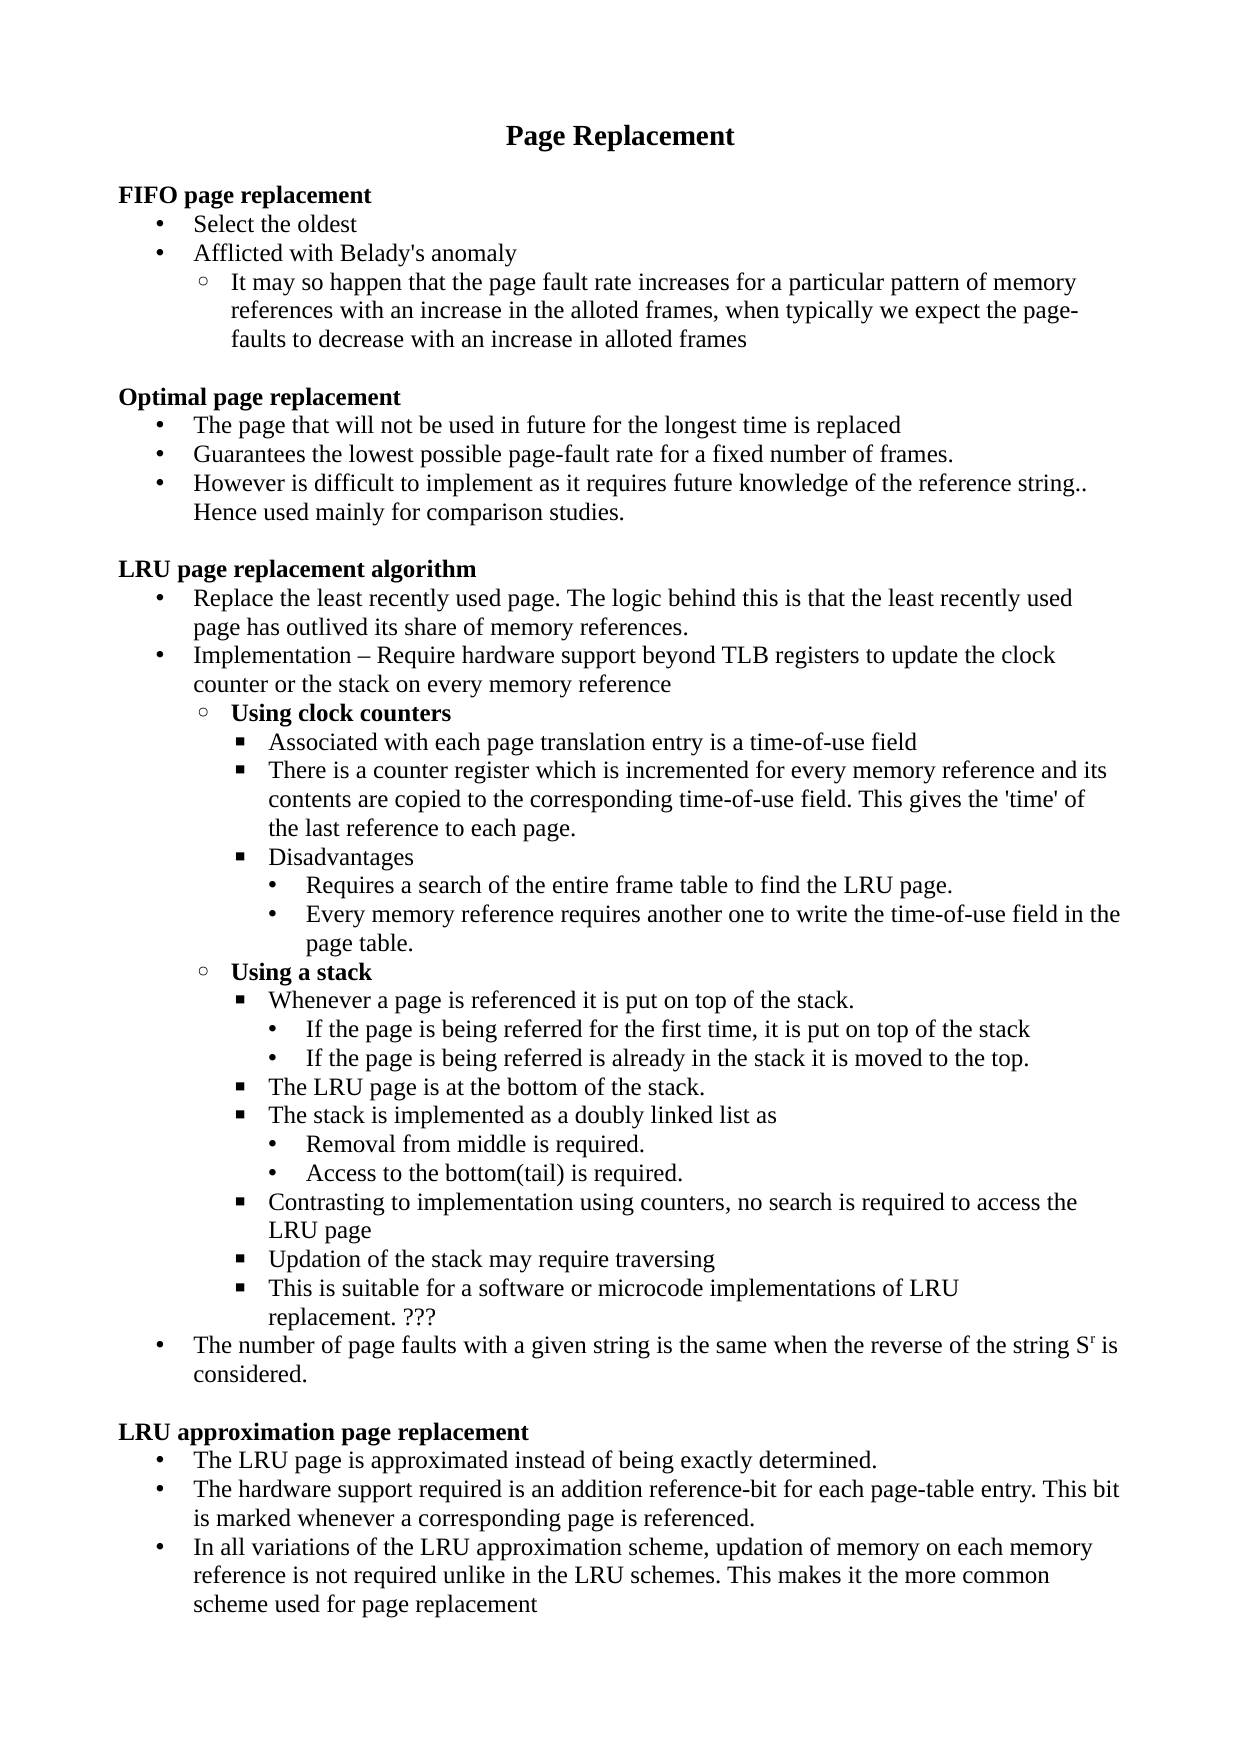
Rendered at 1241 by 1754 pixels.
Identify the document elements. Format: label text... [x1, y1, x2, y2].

list Requires a search of the entire frame table to find the LRU page. [268, 870, 1122, 899]
list However is difficult to implement as it requires future knowledge of the reference string.. Hence used mainly for comparison studies. [156, 468, 1122, 525]
list Guarantees the lowest possible page-fault rate for a fixed number of frames. [156, 439, 1122, 468]
list Every memory reference requires another one to write the time-of-use field in the page table. [268, 899, 1122, 957]
list If the page is being referred for the first time, it is put on top of the stack [268, 1014, 1122, 1043]
list Whenever a page is referenced it is put on top of the stack. [231, 985, 1122, 1014]
text FIFO page replacement [118, 180, 1122, 209]
list Contrasting to implementation using counters, no search is required to access the LRU page [231, 1187, 1122, 1244]
list If the page is being referred is already in the stack it is moved to the top. [268, 1043, 1122, 1072]
list The hardware support required is an addition reference-bit for each page-table entry. This bit is marked whenever a corresponding page is referenced. [156, 1474, 1122, 1532]
list The stack is implemented as a doubly linked list as [231, 1100, 1122, 1129]
list There is a counter register which is incremented for every memory reference and its contents are copied to the corresponding time-of-use field. This gives the 'time' of the last reference to each page. [231, 755, 1122, 842]
list Removal from middle is required. [268, 1129, 1122, 1158]
list Associated with each page translation entry is a time-of-use field [231, 727, 1122, 755]
list Using clock counters [193, 698, 1122, 727]
text LRU page replacement algorithm [118, 554, 1122, 583]
text LRU approximation page replacement [118, 1417, 1122, 1445]
list This is suitable for a software or microcode implementations of LRU replacement. ??? [231, 1273, 1122, 1330]
list Select the oldest [156, 209, 1122, 238]
list The number of page faults with a given string is the same when the reverse of the string Sr is considered. [156, 1330, 1122, 1388]
list Using a stack [193, 957, 1122, 985]
list The page that will not be used in future for the longest time is replaced [156, 410, 1122, 439]
list Disadvantages [231, 842, 1122, 870]
list Updation of the stack may require traversing [231, 1244, 1122, 1273]
list Replace the least recently used page. The logic behind this is that the least recently used page has outlived its share of memory references. [156, 583, 1122, 640]
list Access to the bottom(tail) is required. [268, 1158, 1122, 1187]
list The LRU page is approximated instead of being exactly determined. [156, 1445, 1122, 1474]
text Optimal page replacement [118, 382, 1122, 410]
list In all variations of the LRU approximation scheme, updation of memory on each memory reference is not required unlike in the LRU schemes. This makes it the more common scheme used for page replacement [156, 1532, 1122, 1618]
list The LRU page is at the bottom of the stack. [231, 1072, 1122, 1100]
list It may so happen that the page fault rate increases for a particular pattern of memory references with an increase in the alloted frames, when typically we expect the page-faults to decrease with an increase in alloted frames [193, 267, 1122, 353]
text Page Replacement [118, 118, 1122, 152]
list Afflicted with Belady's anomaly [156, 238, 1122, 267]
list Implementation – Require hardware support beyond TLB registers to update the clock counter or the stack on every memory reference [156, 640, 1122, 698]
